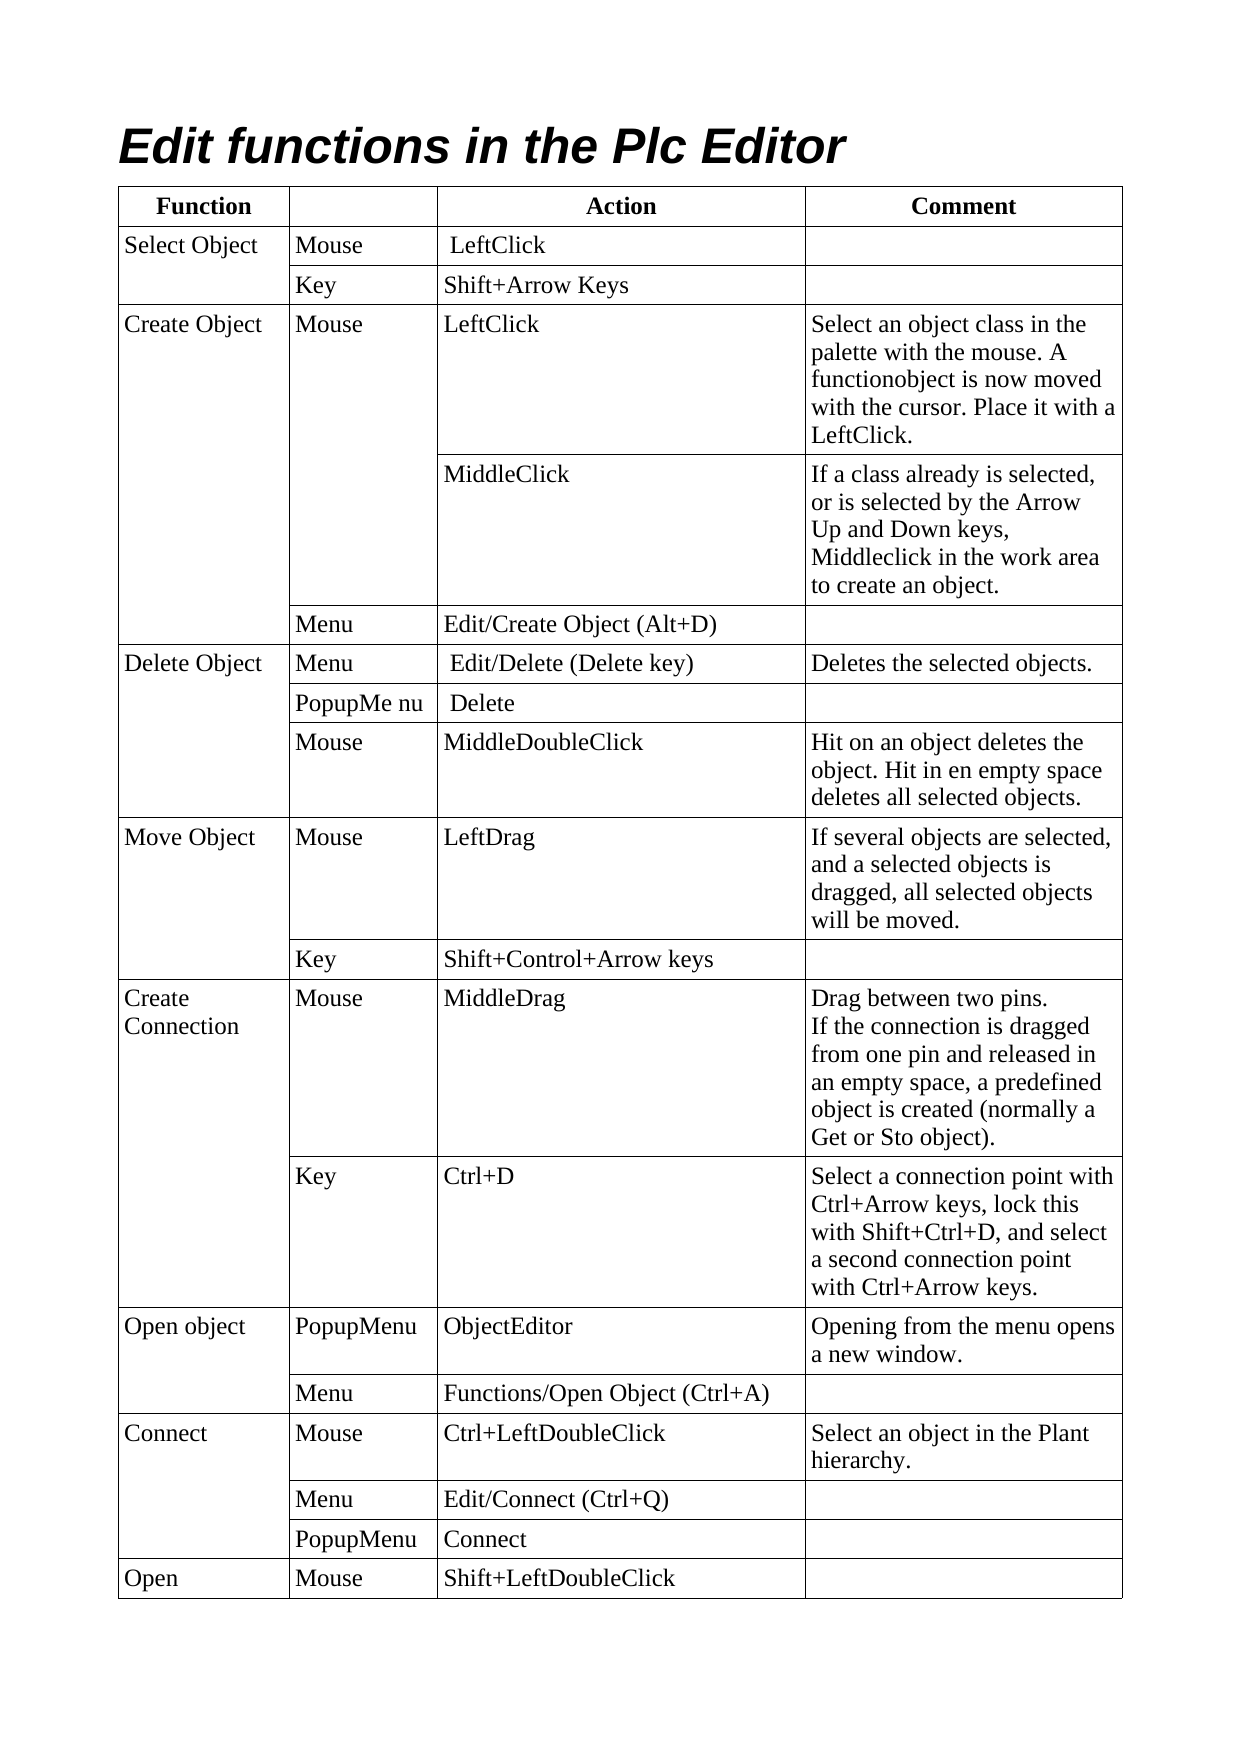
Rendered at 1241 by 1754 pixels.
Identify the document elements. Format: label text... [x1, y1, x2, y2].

table_cell Delete Object [119, 645, 289, 817]
table_cell Menu [290, 1375, 437, 1413]
table_cell PopupMenu [290, 1520, 437, 1558]
table_cell Key [290, 266, 437, 304]
table_cell Mouse [290, 227, 437, 265]
table_cell LeftClick [438, 227, 805, 265]
table_cell MiddleDoubleClick [438, 723, 805, 817]
table_cell Edit/Connect (Ctrl+Q) [438, 1481, 805, 1519]
table_cell Shift+LeftDoubleClick [438, 1559, 805, 1598]
table_cell Hit on an object deletes the object. Hit in en empty space deletes all selected objects. [806, 723, 1122, 817]
table_cell Edit/Delete (Delete key) [438, 645, 805, 683]
table_cell [806, 606, 1122, 644]
table_cell [806, 227, 1122, 265]
table_cell Connect [438, 1520, 805, 1558]
table_cell [806, 1481, 1122, 1519]
table_cell Mouse [290, 723, 437, 817]
table_cell Menu [290, 606, 437, 644]
table_cell Select a connection point with Ctrl+Arrow keys, lock this with Shift+Ctrl+D, and select a second connection point with Ctrl+Arrow keys. [806, 1157, 1122, 1307]
table_cell Select an object in the Plant hierarchy. [806, 1414, 1122, 1480]
table_cell Drag between two pins. If the connection is dragged from one pin and released in an empty space, a predefined object is created (normally a Get or Sto object). [806, 980, 1122, 1156]
table_cell Select Object [119, 227, 289, 304]
table_cell [806, 266, 1122, 304]
table_cell Mouse [290, 1559, 437, 1598]
table_cell Open object [119, 1308, 289, 1413]
table_cell PopupMenu [290, 1308, 437, 1373]
table_cell Menu [290, 1481, 437, 1519]
table_cell Functions/Open Object (Ctrl+A) [438, 1375, 805, 1413]
table_cell [806, 940, 1122, 979]
table_cell LeftClick [438, 305, 805, 454]
table_cell ObjectEditor [438, 1308, 805, 1373]
table_cell [806, 1375, 1122, 1413]
table_cell Select an object class in the palette with the mouse. A functionobject is now moved with the cursor. Place it with a LeftClick. [806, 305, 1122, 454]
table_cell Mouse [290, 980, 437, 1156]
table_cell Delete [438, 684, 805, 722]
table_cell [806, 1520, 1122, 1558]
table_cell Open [119, 1559, 289, 1598]
table_cell Key [290, 1157, 437, 1307]
table_cell If several objects are selected, and a selected objects is dragged, all selected objects will be moved. [806, 818, 1122, 939]
subtitle Edit functions in the Plc Editor [118, 118, 1122, 174]
table_header Action [438, 187, 805, 226]
table_cell Create Connection [119, 980, 289, 1307]
table_header Function [119, 187, 289, 226]
table_cell Mouse [290, 1414, 437, 1480]
table_cell Opening from the menu opens a new window. [806, 1308, 1122, 1373]
table_cell LeftDrag [438, 818, 805, 939]
table_cell MiddleDrag [438, 980, 805, 1156]
table_cell Ctrl+D [438, 1157, 805, 1307]
table_cell MiddleClick [438, 455, 805, 604]
table_cell Create Object [119, 305, 289, 644]
table_cell Mouse [290, 818, 437, 939]
table_cell Move Object [119, 818, 289, 979]
table_cell Menu [290, 645, 437, 683]
table_cell Connect [119, 1414, 289, 1558]
table_cell Edit/Create Object (Alt+D) [438, 606, 805, 644]
table_header [290, 187, 437, 226]
table_cell Key [290, 940, 437, 979]
table_cell PopupMe nu [290, 684, 437, 722]
table_cell Shift+Arrow Keys [438, 266, 805, 304]
table_cell Mouse [290, 305, 437, 604]
table_cell Deletes the selected objects. [806, 645, 1122, 683]
table_cell If a class already is selected, or is selected by the Arrow Up and Down keys, Middleclick in the work area to create an object. [806, 455, 1122, 604]
table_header Comment [806, 187, 1122, 226]
table_cell [806, 1559, 1122, 1598]
table_cell [806, 684, 1122, 722]
table_cell Ctrl+LeftDoubleClick [438, 1414, 805, 1480]
table_cell Shift+Control+Arrow keys [438, 940, 805, 979]
